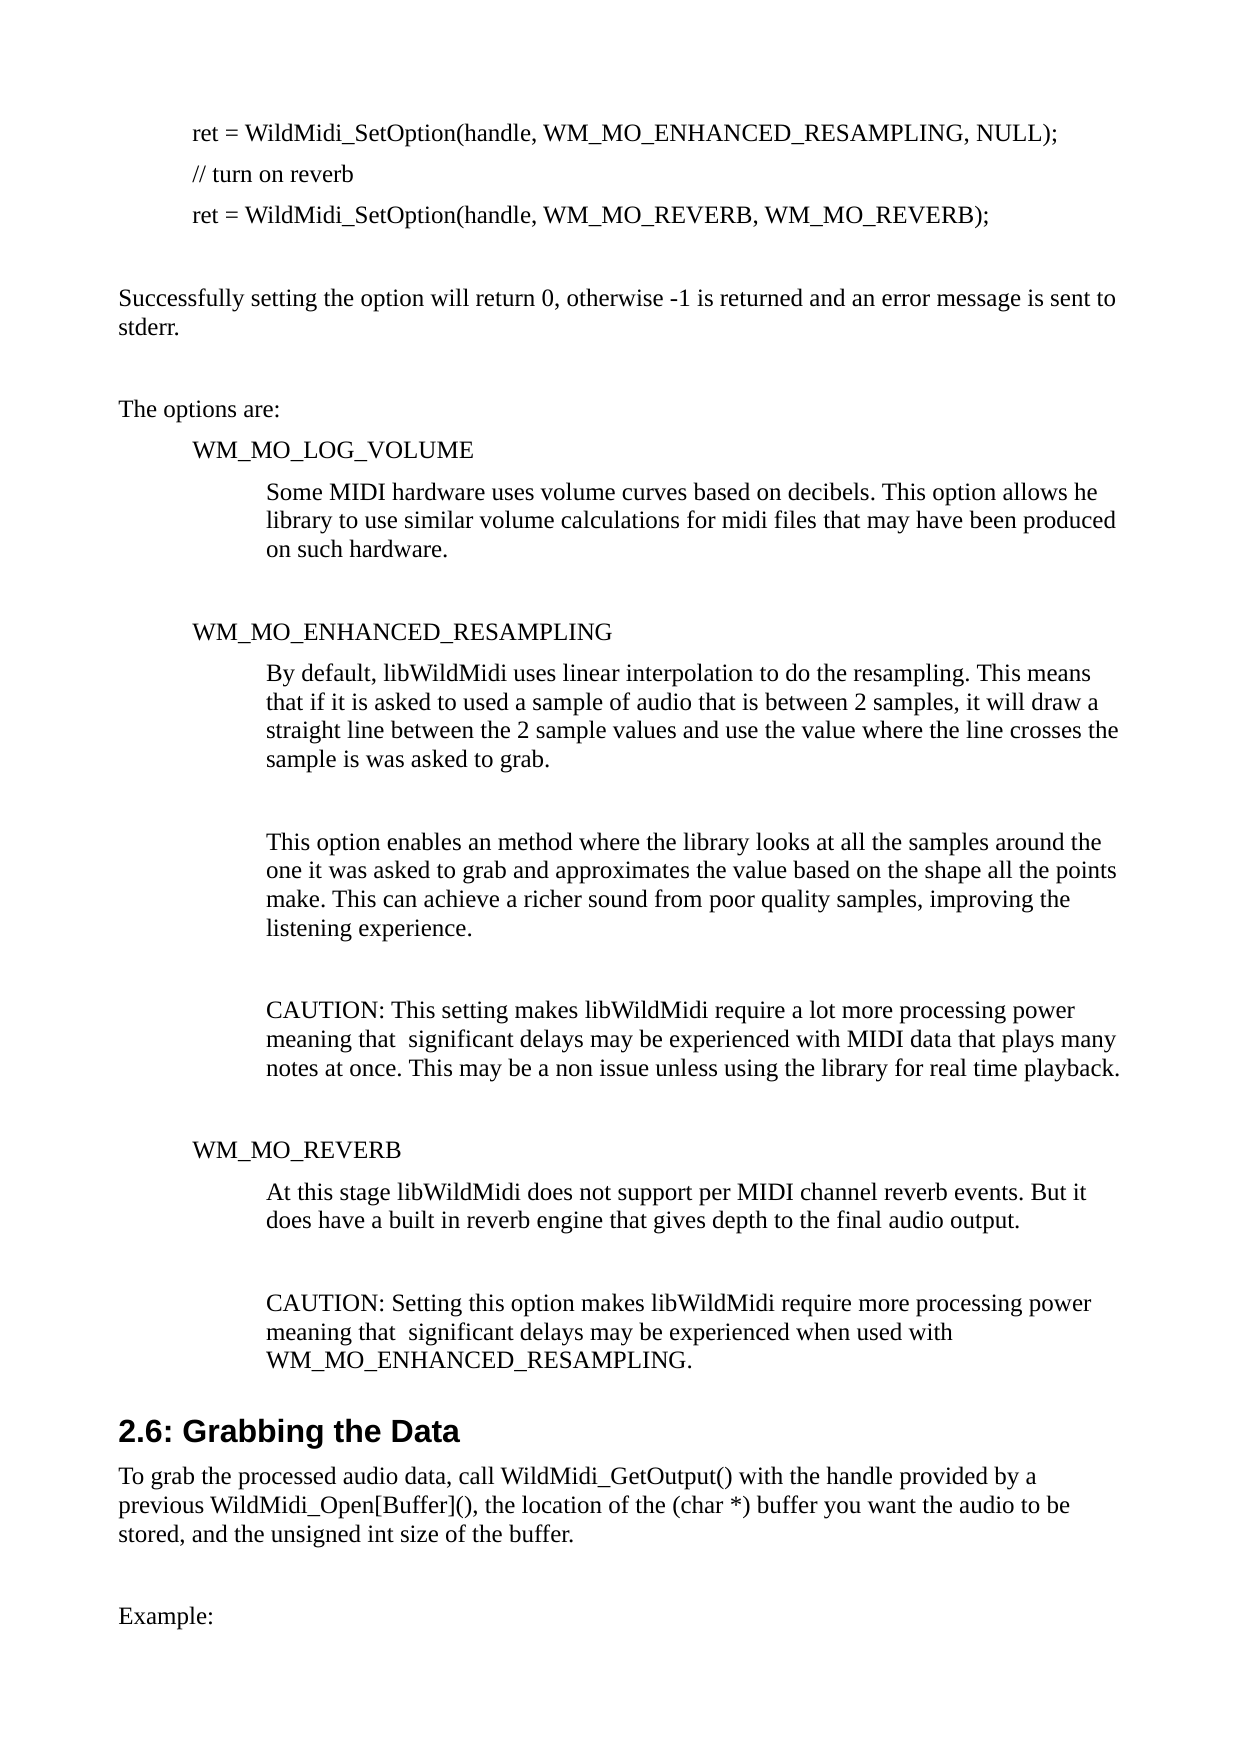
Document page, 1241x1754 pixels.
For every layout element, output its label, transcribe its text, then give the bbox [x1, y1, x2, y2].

text CAUTION: This setting makes libWildMidi require a lot more processing power meaning that significant delays may be experienced with MIDI data that plays many notes at once. This may be a non issue unless using the library for real time playback. [266, 996, 1122, 1082]
text At this stage libWildMidi does not support per MIDI channel reverb events. But it does have a built in reverb engine that gives depth to the final audio output. [266, 1177, 1122, 1234]
text To grab the processed audio data, call WildMidi_GetOutput() with the handle provided by a previous WildMidi_Open[Buffer](), the location of the (char *) buffer you want the audio to be stored, and the unsigned int size of the buffer. [118, 1461, 1122, 1547]
text Successfully setting the option will return 0, otherwise -1 is returned and an error message is sent to stderr. [118, 283, 1122, 341]
subtitle 2.6: Grabbing the Data [118, 1412, 1122, 1449]
text This option enables an method where the library looks at all the samples around the one it was asked to grab and approximates the value based on the shape all the points make. This can achieve a richer sound from poor quality samples, improving the listening experience. [266, 827, 1122, 942]
text WM_MO_REVERB [118, 1136, 1122, 1164]
text CAUTION: Setting this option makes libWildMidi require more processing power meaning that significant delays may be experienced when used with WM_MO_ENHANCED_RESAMPLING. [266, 1288, 1122, 1374]
text ret = WildMidi_SetOption(handle, WM_MO_REVERB, WM_MO_REVERB); [118, 201, 1122, 229]
text // turn on reverb [118, 159, 1122, 188]
text The options are: [118, 394, 1122, 423]
text WM_MO_LOG_VOLUME [118, 436, 1122, 464]
text Some MIDI hardware uses volume curves based on decibels. This option allows he library to use similar volume calculations for midi files that may have been produced on such hardware. [266, 477, 1122, 563]
text WM_MO_ENHANCED_RESAMPLING [118, 617, 1122, 646]
text ret = WildMidi_SetOption(handle, WM_MO_ENHANCED_RESAMPLING, NULL); [118, 118, 1122, 147]
text Example: [118, 1601, 1122, 1630]
text By default, libWildMidi uses linear interpolation to do the resampling. This means that if it is asked to used a sample of audio that is between 2 samples, it will draw a straight line between the 2 sample values and use the value where the line crosses the sample is was asked to grab. [266, 658, 1122, 773]
